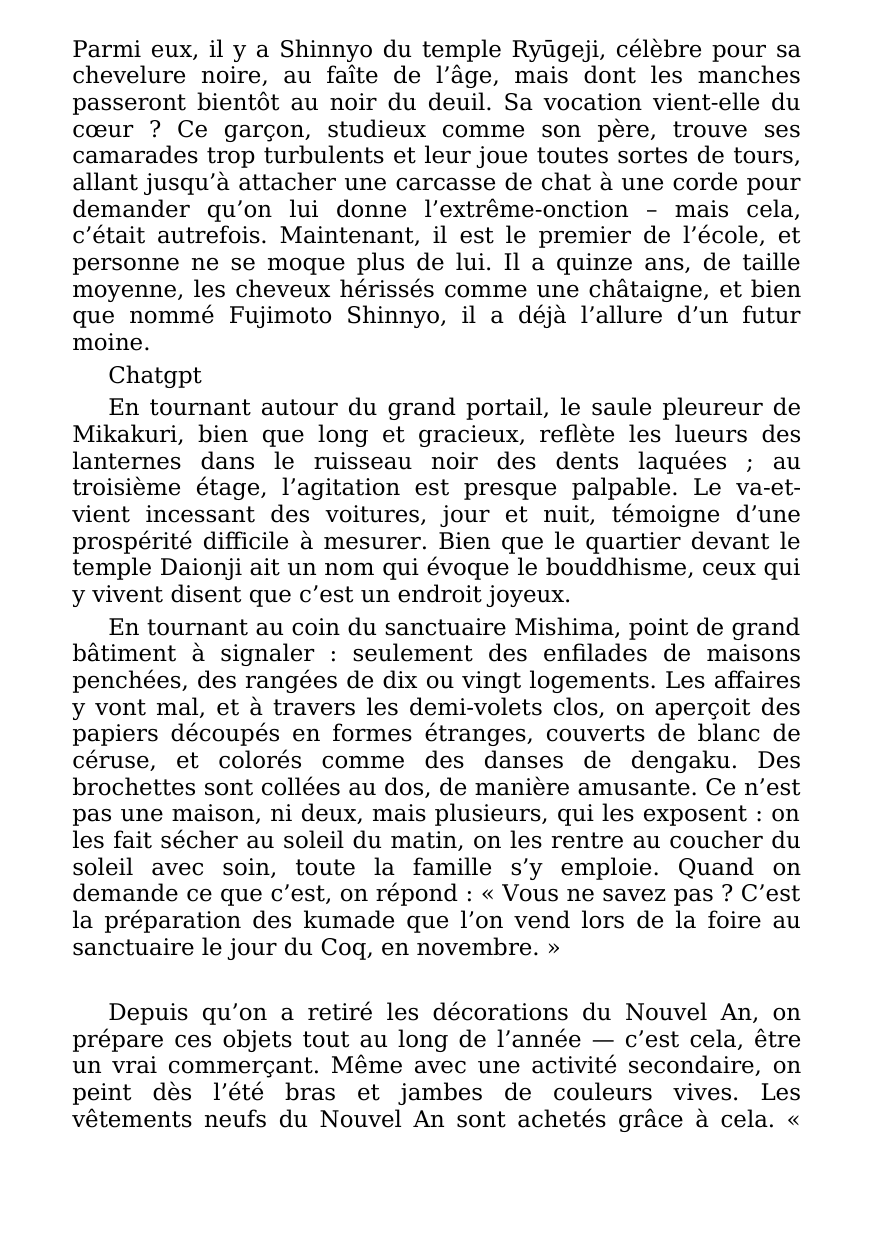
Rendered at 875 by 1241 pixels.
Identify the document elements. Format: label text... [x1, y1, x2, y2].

text Parmi eux, il y a Shinnyo du temple Ryūgeji, célèbre pour sa chevelure noire, au faîte de l’âge, mais dont les manches passeront bientôt au noir du deuil. Sa vocation vient-elle du cœur ? Ce garçon, studieux comme son père, trouve ses camarades trop turbulents et leur joue toutes sortes de tours, allant jusqu’à attacher une carcasse de chat à une corde pour demander qu’on lui donne l’extrême-onction – mais cela, c’était autrefois. Maintenant, il est le premier de l’école, et personne ne se moque plus de lui. Il a quinze ans, de taille moyenne, les cheveux hérissés comme une châtaigne, et bien que nommé Fujimoto Shinnyo, il a déjà l’allure d’un futur moine. [72, 36, 802, 356]
text Depuis qu’on a retiré les décorations du Nouvel An, on prépare ces objets tout au long de l’année — c’est cela, être un vrai commerçant. Même avec une activité secondaire, on peint dès l’été bras et jambes de couleurs vives. Les vêtements neufs du Nouvel An sont achetés grâce à cela. « [72, 999, 802, 1132]
text Chatgpt [72, 362, 802, 389]
text En tournant autour du grand portail, le saule pleureur de Mikakuri, bien que long et gracieux, reflète les lueurs des lanternes dans le ruisseau noir des dents laquées ; au troisième étage, l’agitation est presque palpable. Le va-et-vient incessant des voitures, jour et nuit, témoigne d’une prospérité difficile à mesurer. Bien que le quartier devant le temple Daionji ait un nom qui évoque le bouddhisme, ceux qui y vivent disent que c’est un endroit joyeux. [72, 394, 802, 608]
text En tournant au coin du sanctuaire Mishima, point de grand bâtiment à signaler : seulement des enfilades de maisons penchées, des rangées de dix ou vingt logements. Les affaires y vont mal, et à travers les demi-volets clos, on aperçoit des papiers découpés en formes étranges, couverts de blanc de céruse, et colorés comme des danses de dengaku. Des brochettes sont collées au dos, de manière amusante. Ce n’est pas une maison, ni deux, mais plusieurs, qui les exposent : on les fait sécher au soleil du matin, on les rentre au coucher du soleil avec soin, toute la famille s’y emploie. Quand on demande ce que c’est, on répond : « Vous ne savez pas ? C’est la préparation des kumade que l’on vend lors de la foire au sanctuaire le jour du Coq, en novembre. » [72, 614, 802, 961]
